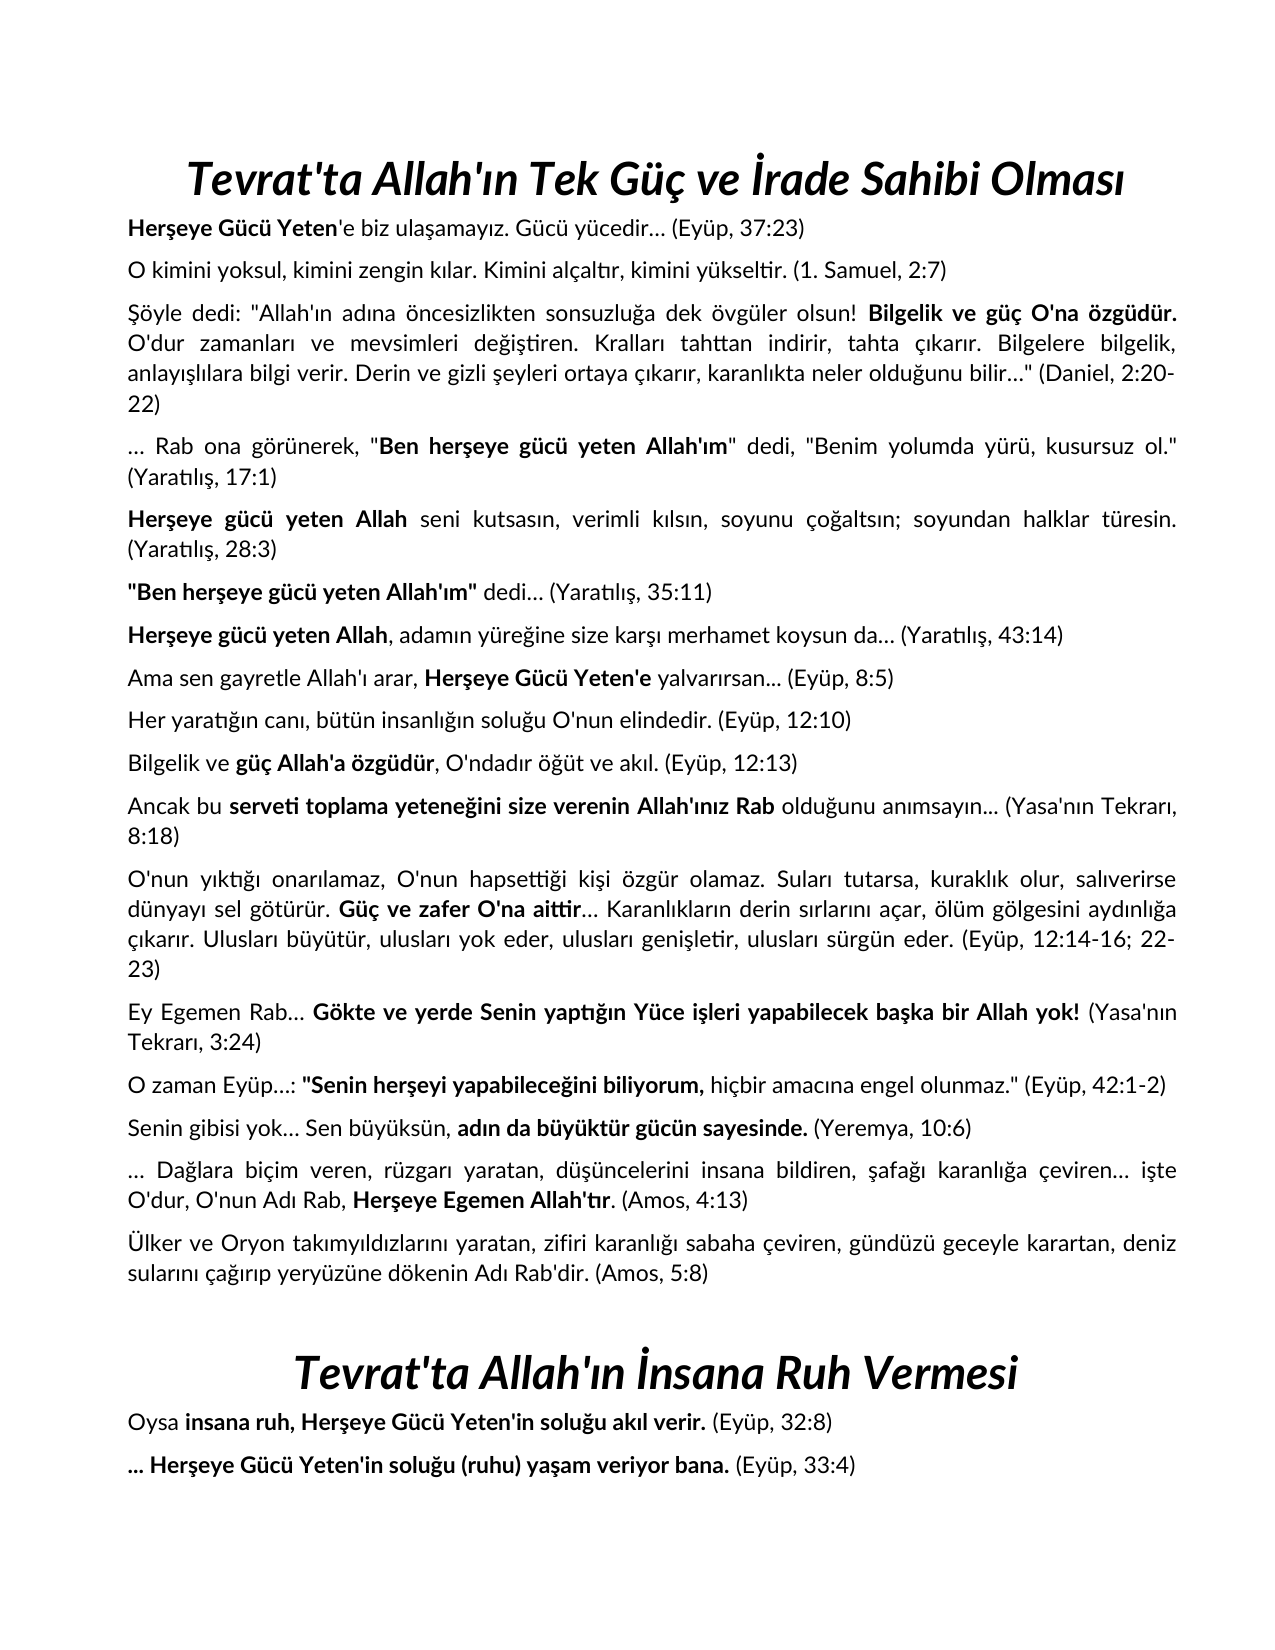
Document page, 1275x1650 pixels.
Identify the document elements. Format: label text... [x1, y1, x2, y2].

text Oysa insana ruh, Herşeye Gücü Yeten'in soluğu akıl verir. (Eyüp, 32:8) [127, 1408, 1177, 1435]
subtitle Tevrat'ta Allah'ın Tek Güç ve İrade Sahibi Olması [112, 150, 1200, 205]
subtitle Tevrat'ta Allah'ın İnsana Ruh Vermesi [112, 1344, 1200, 1399]
text "Ben herşeye gücü yeten Allah'ım" dedi… (Yaratılış, 35:11) [127, 578, 1177, 605]
text Ey Egemen Rab… Gökte ve yerde Senin yaptığın Yüce işleri yapabilecek başka bir Allah yok! (Yasa'nın Tekrarı, 3:24) [127, 998, 1177, 1055]
text Senin gibisi yok… Sen büyüksün, adın da büyüktür gücün sayesinde. (Yeremya, 10:6) [127, 1113, 1177, 1141]
text Şöyle dedi: "Allah'ın adına öncesizlikten sonsuzluğa dek övgüler olsun! Bilgelik ve güç O'na özgüdür. O'dur zamanları ve mevsimleri değiştiren. Kralları tahttan indirir, tahta çıkarır. Bilgelere bilgelik, anlayışlılara bilgi verir. Derin ve gizli şeyleri ortaya çıkarır, karanlıkta neler olduğunu bilir…" (Daniel, 2:20-22) [127, 299, 1177, 417]
text … Dağlara biçim veren, rüzgarı yaratan, düşüncelerini insana bildiren, şafağı karanlığa çeviren… işte O'dur, O'nun Adı Rab, Herşeye Egemen Allah'tır. (Amos, 4:13) [127, 1156, 1177, 1214]
text Ama sen gayretle Allah'ı arar, Herşeye Gücü Yeten'e yalvarırsan... (Eyüp, 8:5) [127, 663, 1177, 691]
text O zaman Eyüp…: "Senin herşeyi yapabileceğini biliyorum, hiçbir amacına engel olunmaz." (Eyüp, 42:1-2) [127, 1071, 1177, 1098]
text O'nun yıktığı onarılamaz, O'nun hapsettiği kişi özgür olamaz. Suları tutarsa, kuraklık olur, salıverirse dünyayı sel götürür. Güç ve zafer O'na aittir… Karanlıkların derin sırlarını açar, ölüm gölgesini aydınlığa çıkarır. Ulusları büyütür, ulusları yok eder, ulusları genişletir, ulusları sürgün eder. (Eyüp, 12:14-16; 22-23) [127, 864, 1177, 982]
text Herşeye gücü yeten Allah seni kutsasın, verimli kılsın, soyunu çoğaltsın; soyundan halklar türesin. (Yaratılış, 28:3) [127, 505, 1177, 563]
text O kimini yoksul, kimini zengin kılar. Kimini alçaltır, kimini yükseltir. (1. Samuel, 2:7) [127, 256, 1177, 283]
text Bilgelik ve güç Allah'a özgüdür, O'ndadır öğüt ve akıl. (Eyüp, 12:13) [127, 749, 1177, 776]
text Herşeye gücü yeten Allah, adamın yüreğine size karşı merhamet koysun da… (Yaratılış, 43:14) [127, 621, 1177, 648]
text Ancak bu serveti toplama yeteneğini size verenin Allah'ınız Rab olduğunu anımsayın... (Yasa'nın Tekrarı, 8:18) [127, 791, 1177, 849]
text … Rab ona görünerek, "Ben herşeye gücü yeten Allah'ım" dedi, "Benim yolumda yürü, kusursuz ol." (Yaratılış, 17:1) [127, 432, 1177, 490]
text Her yaratığın canı, bütün insanlığın soluğu O'nun elindedir. (Eyüp, 12:10) [127, 706, 1177, 733]
text Ülker ve Oryon takımyıldızlarını yaratan, zifiri karanlığı sabaha çeviren, gündüzü geceyle karartan, deniz sularını çağırıp yeryüzüne dökenin Adı Rab'dir. (Amos, 5:8) [127, 1229, 1177, 1287]
text Herşeye Gücü Yeten'e biz ulaşamayız. Gücü yücedir… (Eyüp, 37:23) [127, 213, 1177, 241]
text ... Herşeye Gücü Yeten'in soluğu (ruhu) yaşam veriyor bana. (Eyüp, 33:4) [127, 1451, 1177, 1478]
